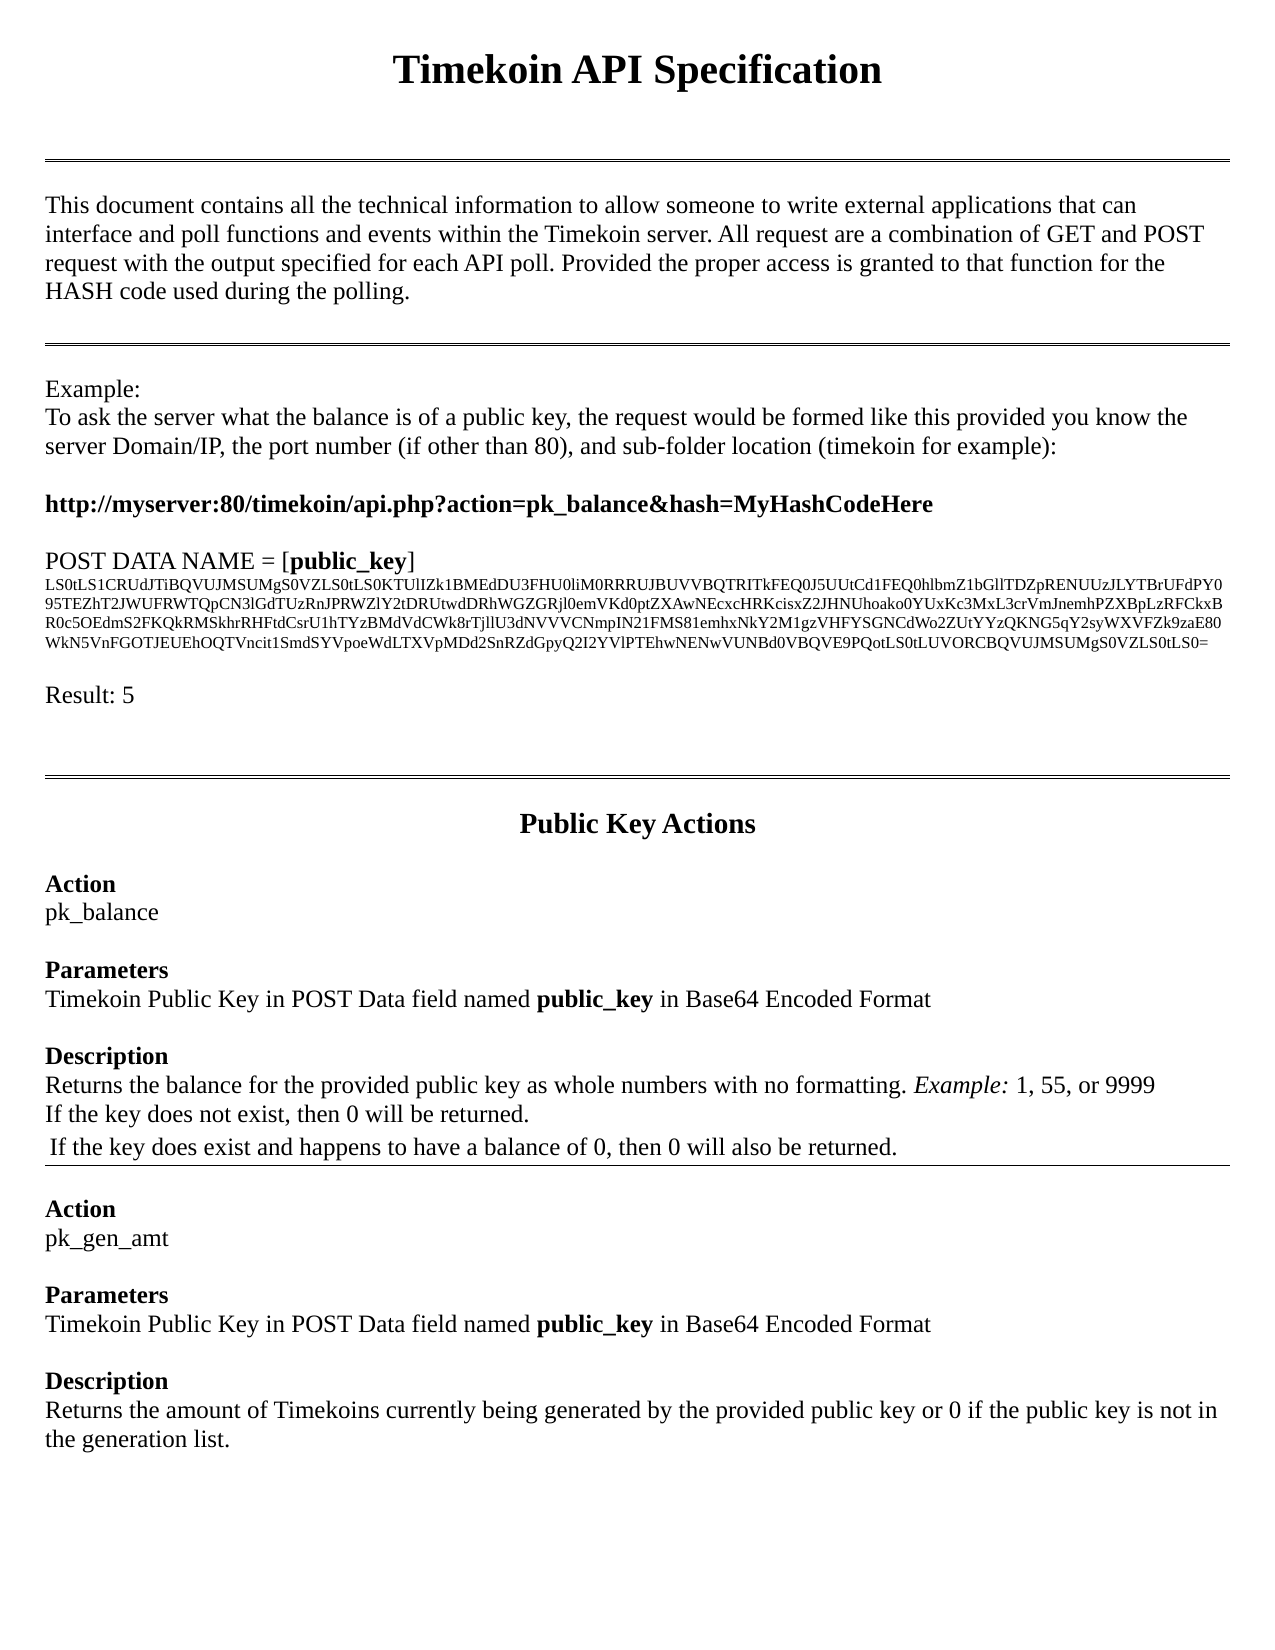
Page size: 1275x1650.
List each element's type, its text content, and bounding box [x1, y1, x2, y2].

text Timekoin Public Key in POST Data field named public_key in Base64 Encoded Format [45, 1309, 1230, 1338]
text POST DATA NAME = [public_key] LS0tLS1CRUdJTiBQVUJMSUMgS0VZLS0tLS0KTUlIZk1BMEdDU3FHU0liM0RRRUJBUVVBQTRITkFEQ0J5UUtCd1FEQ0hlbmZ1bGllTDZpRENUUzJLYTBrUFdPY095TEZhT2JWUFRWTQpCN3lGdTUzRnJPRWZlY2tDRUtwdDRhWGZGRjl0emVKd0ptZXAwNEcxcHRKcisxZ2JHNUhoako0YUxKc3MxL3crVmJnemhPZXBpLzRFCkxBR0c5OEdmS2FKQkRMSkhrRHFtdCsrU1hTYzBMdVdCWk8rTjllU3dNVVVCNmpIN21FMS81emhxNkY2M1gzVHFYSGNCdWo2ZUtYYzQKNG5qY2syWXVFZk9zaE80WkN5VnFGOTJEUEhOQTVncit1SmdSYVpoeWdLTXVpMDd2SnRZdGpyQ2I2YVlPTEhwNENwVUNBd0VBQVE9PQotLS0tLUVORCBQVUJMSUMgS0VZLS0tLS0= [45, 546, 1230, 652]
text Parameters [45, 1280, 1230, 1309]
text Description [45, 1366, 1230, 1395]
text Action [45, 869, 1230, 897]
text Result: 5 [45, 680, 1230, 709]
text Description [45, 1041, 1230, 1070]
text To ask the server what the balance is of a public key, the request would be formed like this provided you know the server Domain/IP, the port number (if other than 80), and sub-folder location (timekoin for example): [45, 402, 1230, 460]
text If the key does exist and happens to have a balance of 0, then 0 will also be returned. [45, 1127, 1230, 1165]
text This document contains all the technical information to allow someone to write external applications that can interface and poll functions and events within the Timekoin server. All request are a combination of GET and POST request with the output specified for each API poll. Provided the proper access is granted to that function for the HASH code used during the polling. [45, 190, 1230, 305]
text Parameters [45, 955, 1230, 984]
text Timekoin Public Key in POST Data field named public_key in Base64 Encoded Format [45, 984, 1230, 1012]
text Example: [45, 374, 1230, 402]
text Public Key Actions [45, 806, 1230, 840]
text If the key does not exist, then 0 will be returned. [45, 1099, 1230, 1127]
text Action [45, 1194, 1230, 1223]
text pk_balance [45, 897, 1230, 926]
text Returns the balance for the provided public key as whole numbers with no formatting. Example: 1, 55, or 9999 [45, 1070, 1230, 1099]
text Returns the amount of Timekoins currently being generated by the provided public key or 0 if the public key is not in the generation list. [45, 1395, 1230, 1453]
text pk_gen_amt [45, 1223, 1230, 1251]
text http://myserver:80/timekoin/api.php?action=pk_balance&hash=MyHashCodeHere [45, 489, 1230, 517]
text Timekoin API Specification [45, 45, 1230, 93]
